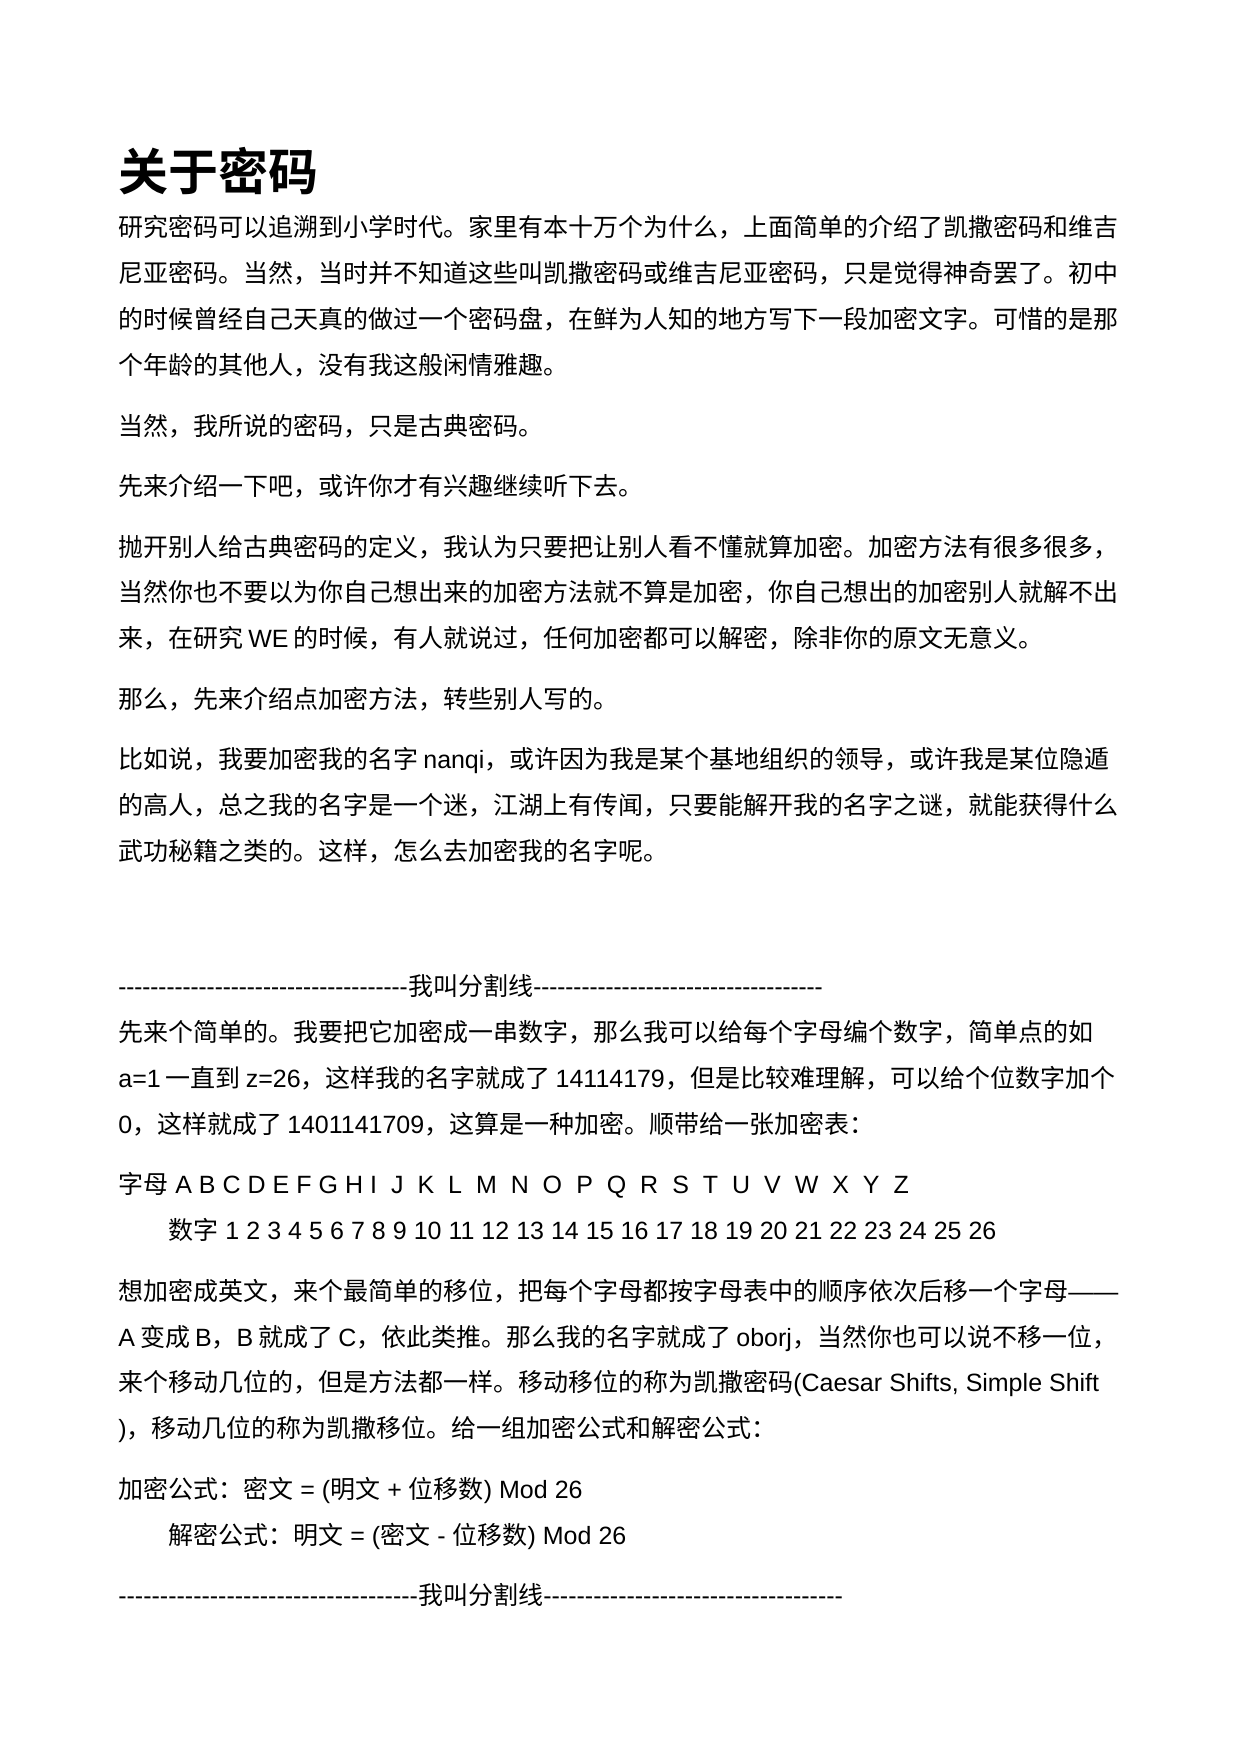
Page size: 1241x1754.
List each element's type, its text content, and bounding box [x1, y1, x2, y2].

text ------------------------------------我叫分割线------------------------------------ [118, 967, 1122, 1003]
text 那么，先来介绍点加密方法，转些别人写的。 [118, 685, 1122, 714]
text 抛开别人给古典密码的定义，我认为只要把让别人看不懂就算加密。加密方法有很多很多，当然你也不要以为你自己想出来的加密方法就不算是加密，你自己想出的加密别人就解不出来，在研究WE的时候，有人就说过，任何加密都可以解密，除非你的原文无意义。 [118, 532, 1122, 653]
text 当然，我所说的密码，只是古典密码。 [118, 411, 1122, 440]
subtitle 关于密码 [118, 143, 1122, 201]
text 比如说，我要加密我的名字nanqi，或许因为我是某个基地组织的领导，或许我是某位隐遁的高人，总之我的名字是一个迷，江湖上有传闻，只要能解开我的名字之谜，就能获得什么武功秘籍之类的。这样，怎么去加密我的名字呢。 [118, 745, 1122, 866]
text 想加密成英文，来个最简单的移位，把每个字母都按字母表中的顺序依次后移一个字母——A变成B，B就成了C，依此类推。那么我的名字就成了oborj，当然你也可以说不移一位，来个移动几位的，但是方法都一样。移动移位的称为凯撒密码(Caesar Shifts, Simple Shift)，移动几位的称为凯撒移位。给一组加密公式和解密公式： [118, 1277, 1122, 1443]
text ------------------------------------我叫分割线------------------------------------ [118, 1581, 1122, 1610]
text 加密公式：密文 = (明文 + 位移数) Mod 26 解密公式：明文 = (密文 - 位移数) Mod 26 [118, 1475, 1122, 1549]
text 字母 A B C D E F G H I J K L M N O P Q R S T U V W X Y Z 数字 1 2 3 4 5 6 7 8 9 10 11 12 13 14 15 16 17 18 19 20 21 22 23 24 25 26 [118, 1170, 1122, 1245]
text 研究密码可以追溯到小学时代。家里有本十万个为什么，上面简单的介绍了凯撒密码和维吉尼亚密码。当然，当时并不知道这些叫凯撒密码或维吉尼亚密码，只是觉得神奇罢了。初中的时候曾经自己天真的做过一个密码盘，在鲜为人知的地方写下一段加密文字。可惜的是那个年龄的其他人，没有我这般闲情雅趣。 [118, 213, 1122, 380]
text 先来个简单的。我要把它加密成一串数字，那么我可以给每个字母编个数字，简单点的如a=1一直到z=26，这样我的名字就成了14114179，但是比较难理解，可以给个位数字加个0，这样就成了1401141709，这算是一种加密。顺带给一张加密表： [118, 1018, 1122, 1138]
text 先来介绍一下吧，或许你才有兴趣继续听下去。 [118, 472, 1122, 501]
